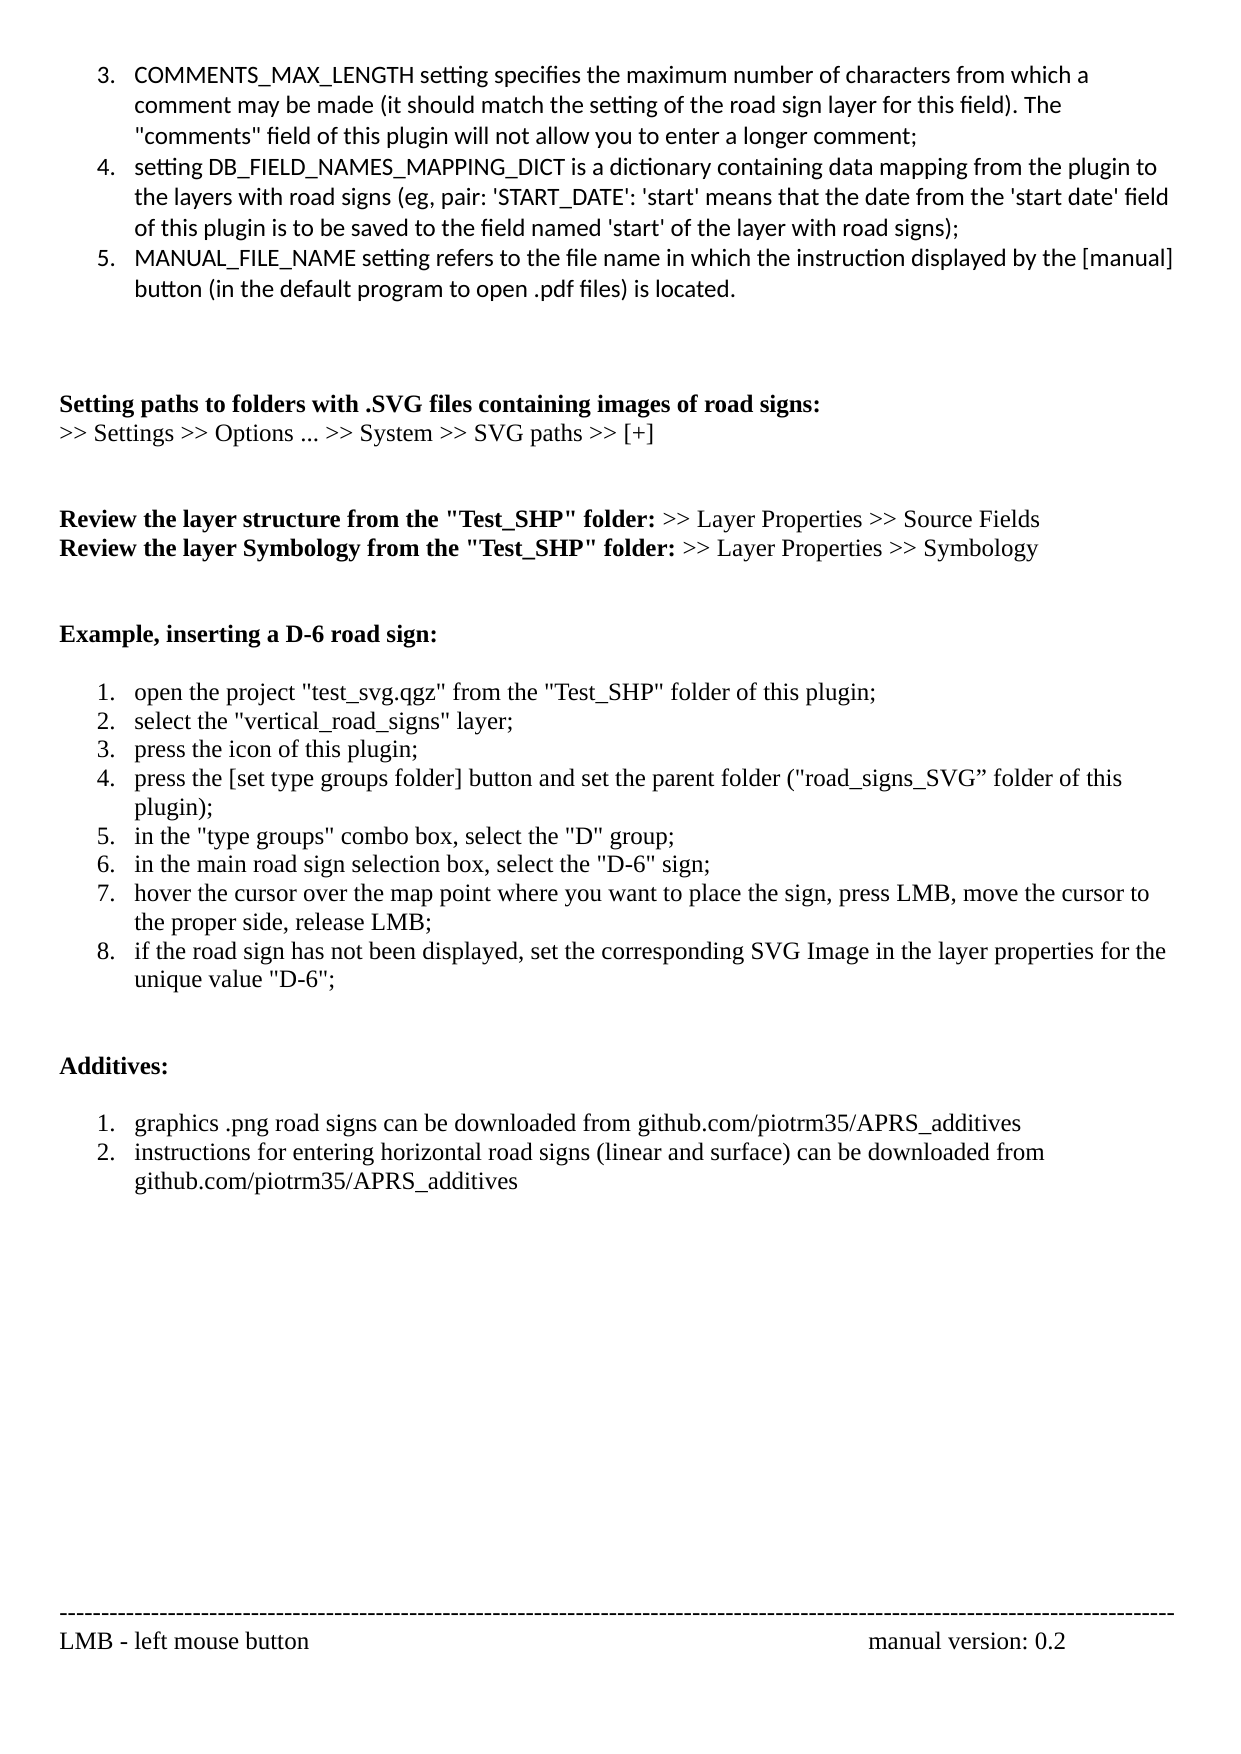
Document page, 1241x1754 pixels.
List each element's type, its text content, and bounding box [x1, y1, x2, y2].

text -------------------------------------------------------------------------------------------------------------------------------------- [59, 1597, 1181, 1626]
list setting DB_FIELD_NAMES_MAPPING_DICT is a dictionary containing data mapping from the plugin to the layers with road signs (eg, pair: 'START_DATE': 'start' means that the date from the 'start date' field of this plugin is to be saved to the field named 'start' of the layer with road signs); [97, 151, 1181, 242]
text Additives: [59, 1051, 1181, 1079]
text Review the layer structure from the "Test_SHP" folder: >> Layer Properties >> Source Fields [59, 504, 1181, 533]
list hover the cursor over the map point where you want to place the sign, press LMB, move the cursor to the proper side, release LMB; [97, 878, 1181, 936]
list MANUAL_FILE_NAME setting refers to the file name in which the instruction displayed by the [manual] button (in the default program to open .pdf files) is located. [97, 242, 1181, 303]
list press the [set type groups folder] button and set the parent folder ("road_signs_SVG” folder of this plugin); [97, 763, 1181, 821]
list instructions for entering horizontal road signs (linear and surface) can be downloaded from github.com/piotrm35/APRS_additives [97, 1137, 1181, 1194]
text LMB - left mouse button manual version: 0.2 [59, 1626, 1181, 1654]
list graphics .png road signs can be downloaded from github.com/piotrm35/APRS_additives [97, 1108, 1181, 1137]
list if the road sign has not been displayed, set the corresponding SVG Image in the layer properties for the unique value "D-6"; [97, 936, 1181, 993]
text Review the layer Symbology from the "Test_SHP" folder: >> Layer Properties >> Symbology [59, 533, 1181, 562]
list open the project "test_svg.qgz" from the "Test_SHP" folder of this plugin; [97, 677, 1181, 706]
list in the main road sign selection box, select the "D-6" sign; [97, 849, 1181, 878]
list press the icon of this plugin; [97, 734, 1181, 763]
list COMMENTS_MAX_LENGTH setting specifies the maximum number of characters from which a comment may be made (it should match the setting of the road sign layer for this field). The "comments" field of this plugin will not allow you to enter a longer comment; [97, 59, 1181, 151]
text Example, inserting a D-6 road sign: [59, 619, 1181, 648]
list select the "vertical_road_signs" layer; [97, 706, 1181, 734]
list in the "type groups" combo box, select the "D" group; [97, 821, 1181, 849]
text Setting paths to folders with .SVG files containing images of road signs: [59, 389, 1181, 418]
text >> Settings >> Options ... >> System >> SVG paths >> [+] [59, 418, 1181, 447]
